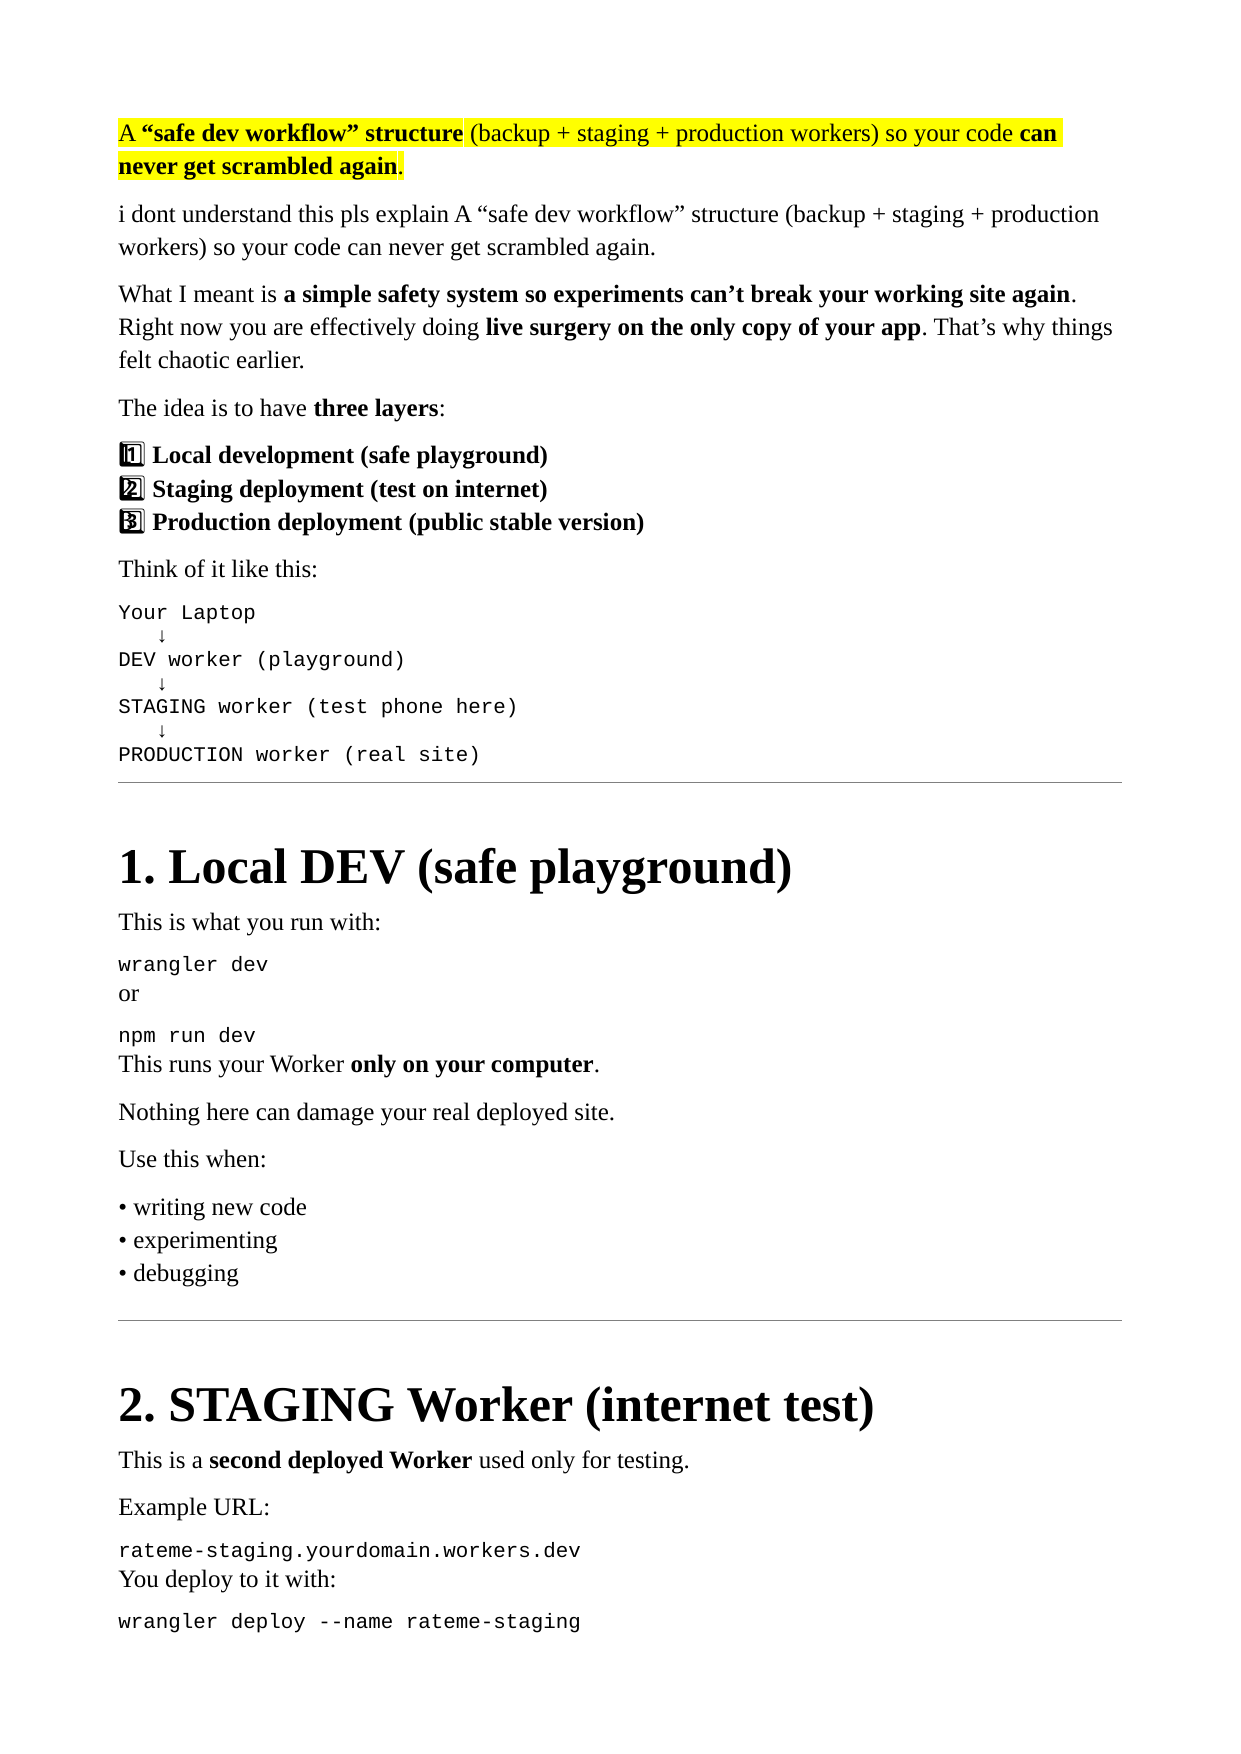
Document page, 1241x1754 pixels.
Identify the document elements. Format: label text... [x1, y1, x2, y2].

text DEV worker (playground) [118, 649, 1122, 673]
text 1️⃣ Local development (safe playground) 2️⃣ Staging deployment (test on internet) 3️⃣ Production deployment (public stable version) [118, 441, 1122, 535]
text ↓ [118, 626, 1122, 649]
text This runs your Worker only on your computer. [118, 1049, 1122, 1078]
subtitle 2. STAGING Worker (internet test) [118, 1375, 1122, 1432]
text A “safe dev workflow” structure (backup + staging + production workers) so your code can never get scrambled again. [118, 118, 1122, 180]
text Nothing here can damage your real deployed site. [118, 1097, 1122, 1126]
text Your Laptop [118, 602, 1122, 626]
text Think of it like this: [118, 554, 1122, 583]
text This is what you run with: [118, 907, 1122, 935]
text wrangler deploy --name rateme-staging [118, 1611, 1122, 1635]
subtitle 1. Local DEV (safe playground) [118, 837, 1122, 894]
text You deploy to it with: [118, 1564, 1122, 1592]
text or [118, 978, 1122, 1007]
text wrangler dev [118, 954, 1122, 978]
text • writing new code • experimenting • debugging [118, 1192, 1122, 1287]
text ↓ [118, 673, 1122, 696]
text Use this when: [118, 1144, 1122, 1173]
text What I meant is a simple safety system so experiments can’t break your working site again. Right now you are effectively doing live surgery on the only copy of your app. That’s why things felt chaotic earlier. [118, 279, 1122, 374]
text The idea is to have three layers: [118, 393, 1122, 422]
text STAGING worker (test phone here) [118, 696, 1122, 720]
text rateme-staging.yourdomain.workers.dev [118, 1540, 1122, 1564]
text i dont understand this pls explain A “safe dev workflow” structure (backup + staging + production workers) so your code can never get scrambled again. [118, 199, 1122, 261]
text This is a second deployed Worker used only for testing. [118, 1445, 1122, 1474]
text npm run dev [118, 1026, 1122, 1049]
text ↓ [118, 720, 1122, 744]
text Example URL: [118, 1492, 1122, 1521]
text PRODUCTION worker (real site) [118, 744, 1122, 767]
